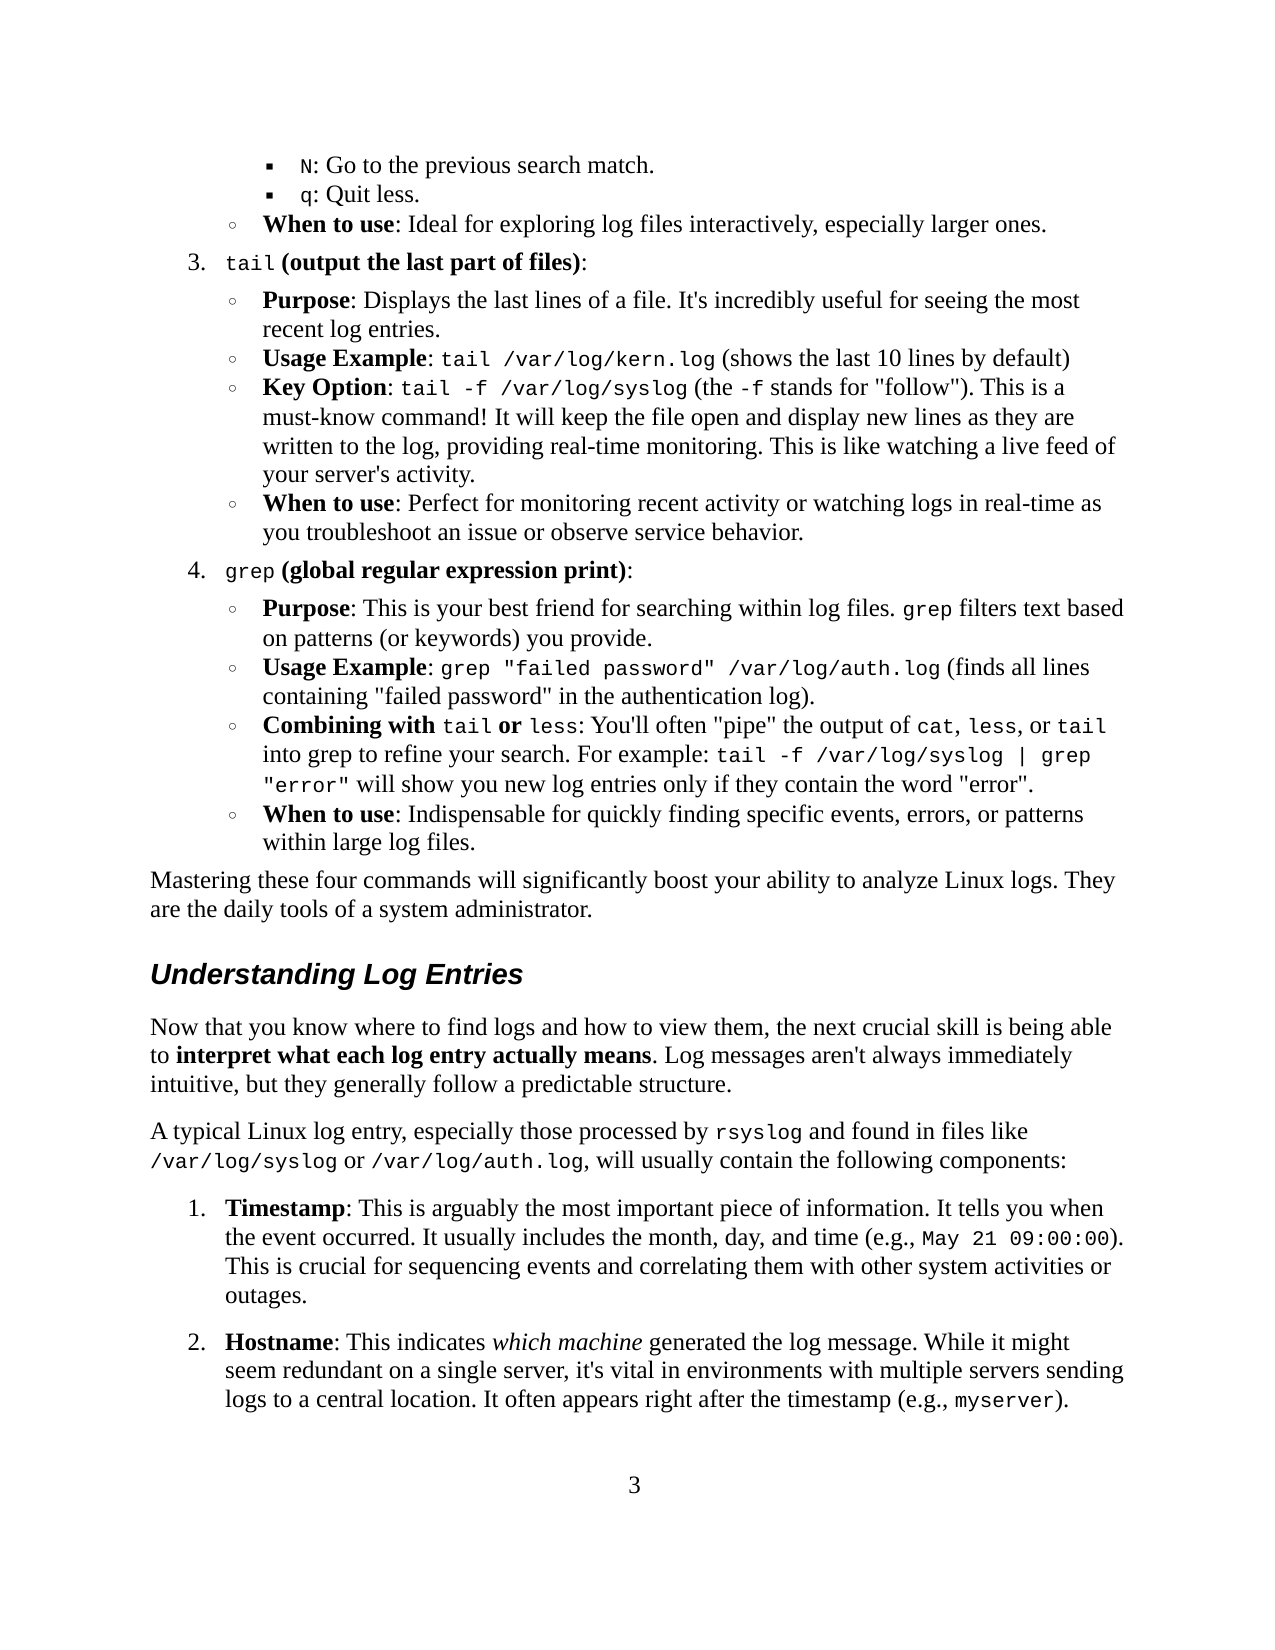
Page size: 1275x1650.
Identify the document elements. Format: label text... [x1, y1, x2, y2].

list When to use: Ideal for exploring log files interactively, especially larger ones. [225, 209, 1125, 238]
text A typical Linux log entry, especially those processed by rsyslog and found in files like /var/log/syslog or /var/log/auth.log, will usually contain the following components: [150, 1116, 1125, 1175]
list N: Go to the previous search match. [262, 150, 1125, 179]
list Timestamp: This is arguably the most important piece of information. It tells you when the event occurred. It usually includes the month, day, and time (e.g., May 21 09:00:00). This is crucial for sequencing events and correlating them with other system activities or outages. [187, 1193, 1125, 1309]
list Hostname: This indicates which machine generated the log message. While it might seem redundant on a single server, it's vital in environments with multiple servers sending logs to a central location. It often appears right after the timestamp (e.g., myserver). [187, 1327, 1125, 1414]
list tail (output the last part of files): [187, 247, 1125, 276]
list Purpose: This is your best friend for searching within log files. grep filters text based on patterns (or keywords) you provide. [225, 593, 1125, 652]
list Purpose: Displays the last lines of a file. It's incredibly useful for seeing the most recent log entries. [225, 285, 1125, 343]
list grep (global regular expression print): [187, 555, 1125, 584]
text Mastering these four commands will significantly boost your ability to analyze Linux logs. They are the daily tools of a system administrator. [150, 865, 1125, 923]
subtitle Understanding Log Entries [150, 957, 1125, 990]
list When to use: Indispensable for quickly finding specific events, errors, or patterns within large log files. [225, 799, 1125, 856]
list q: Quit less. [262, 179, 1125, 209]
list When to use: Perfect for monitoring recent activity or watching logs in real-time as you troubleshoot an issue or observe service behavior. [225, 488, 1125, 546]
list Usage Example: grep "failed password" /var/log/auth.log (finds all lines containing "failed password" in the authentication log). [225, 652, 1125, 710]
list Usage Example: tail /var/log/kern.log (shows the last 10 lines by default) [225, 343, 1125, 372]
list Combining with tail or less: You'll often "pipe" the output of cat, less, or tail into grep to refine your search. For example: tail -f /var/log/syslog | grep "error" will show you new log entries only if they contain the word "error". [225, 710, 1125, 799]
list Key Option: tail -f /var/log/syslog (the -f stands for "follow"). This is a must-know command! It will keep the file open and display new lines as they are written to the log, providing real-time monitoring. This is like watching a live feed of your server's activity. [225, 372, 1125, 488]
text Now that you know where to find logs and how to view them, the next crucial skill is being able to interpret what each log entry actually means. Log messages aren't always immediately intuitive, but they generally follow a predictable structure. [150, 1012, 1125, 1098]
